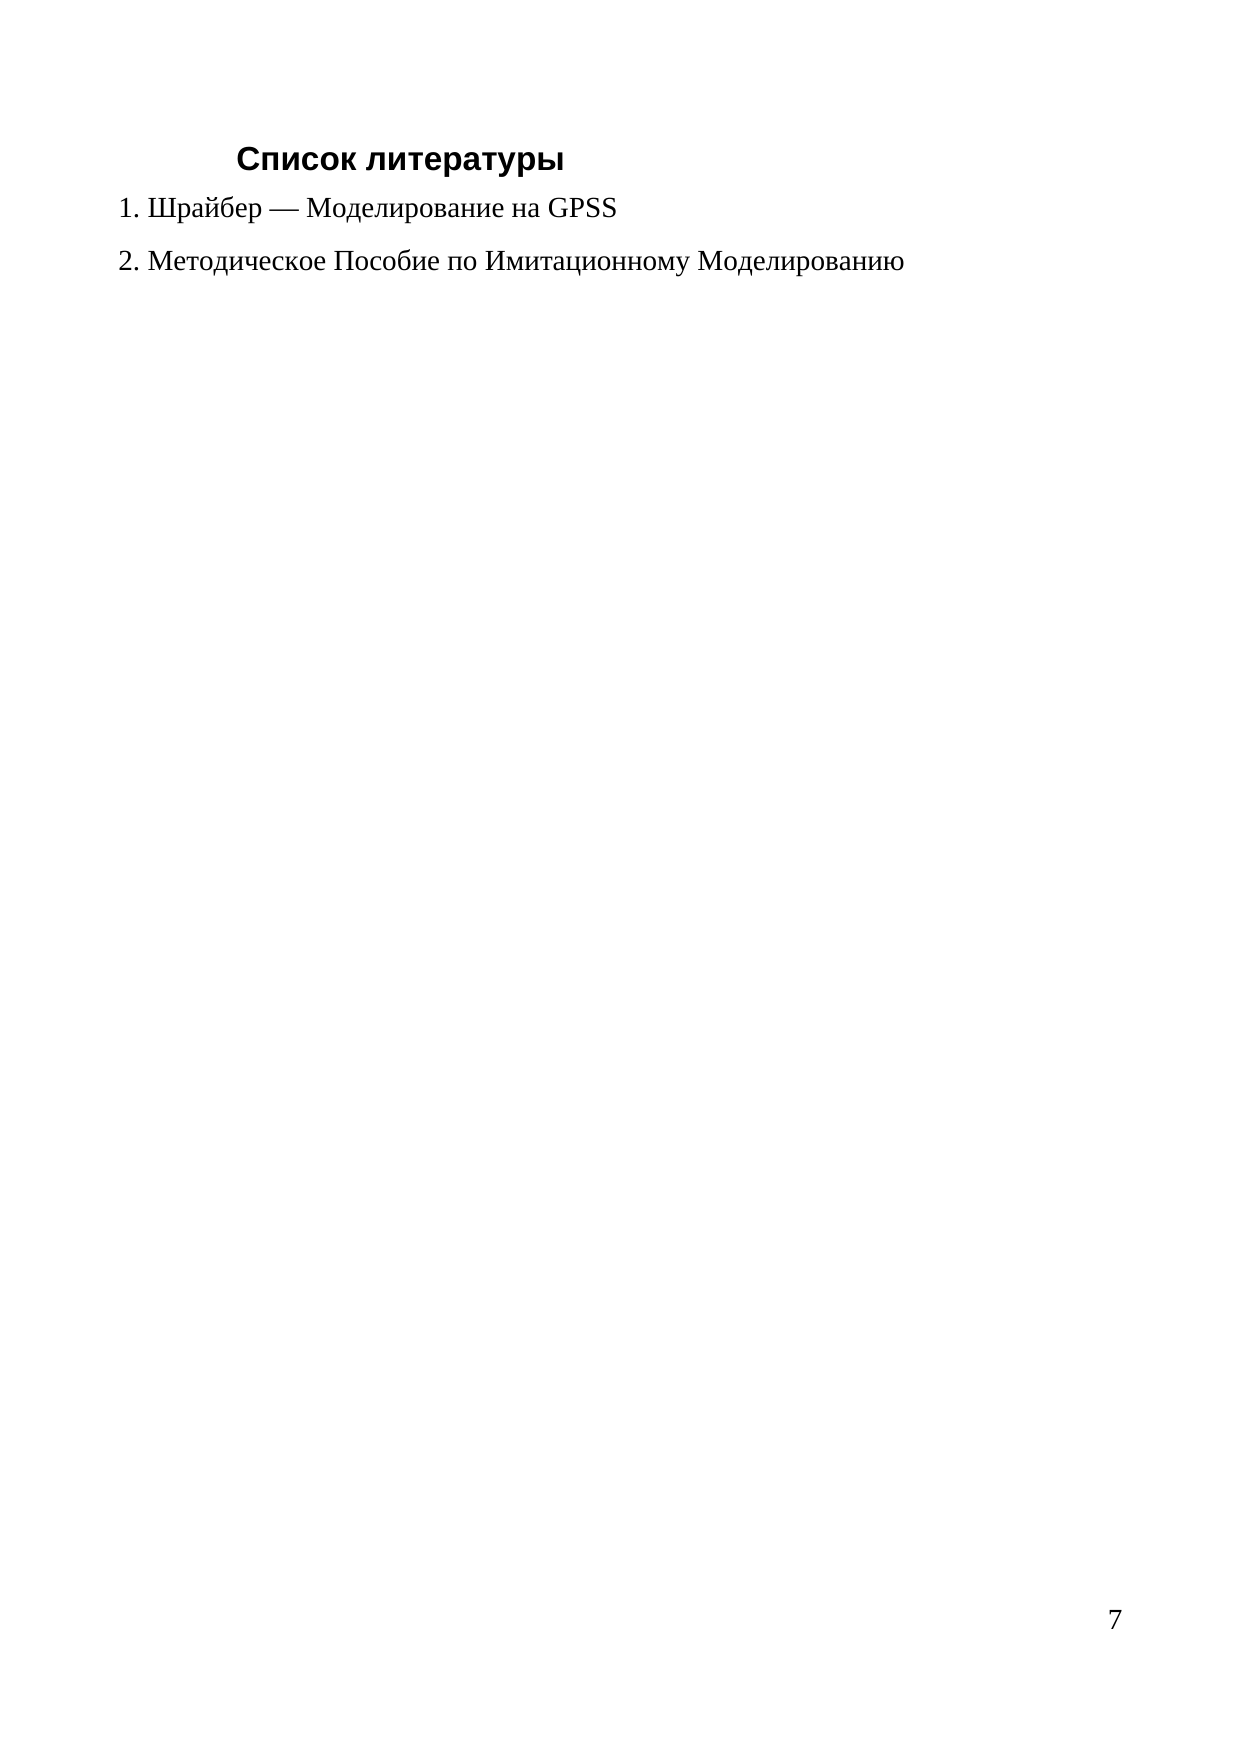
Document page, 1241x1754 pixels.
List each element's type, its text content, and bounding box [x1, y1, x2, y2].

text 1. Шрайбер — Моделирование на GPSS [118, 190, 1122, 223]
subtitle Список литературы [118, 139, 1122, 177]
text 2. Методическое Пособие по Имитационному Моделированию [118, 243, 1122, 277]
